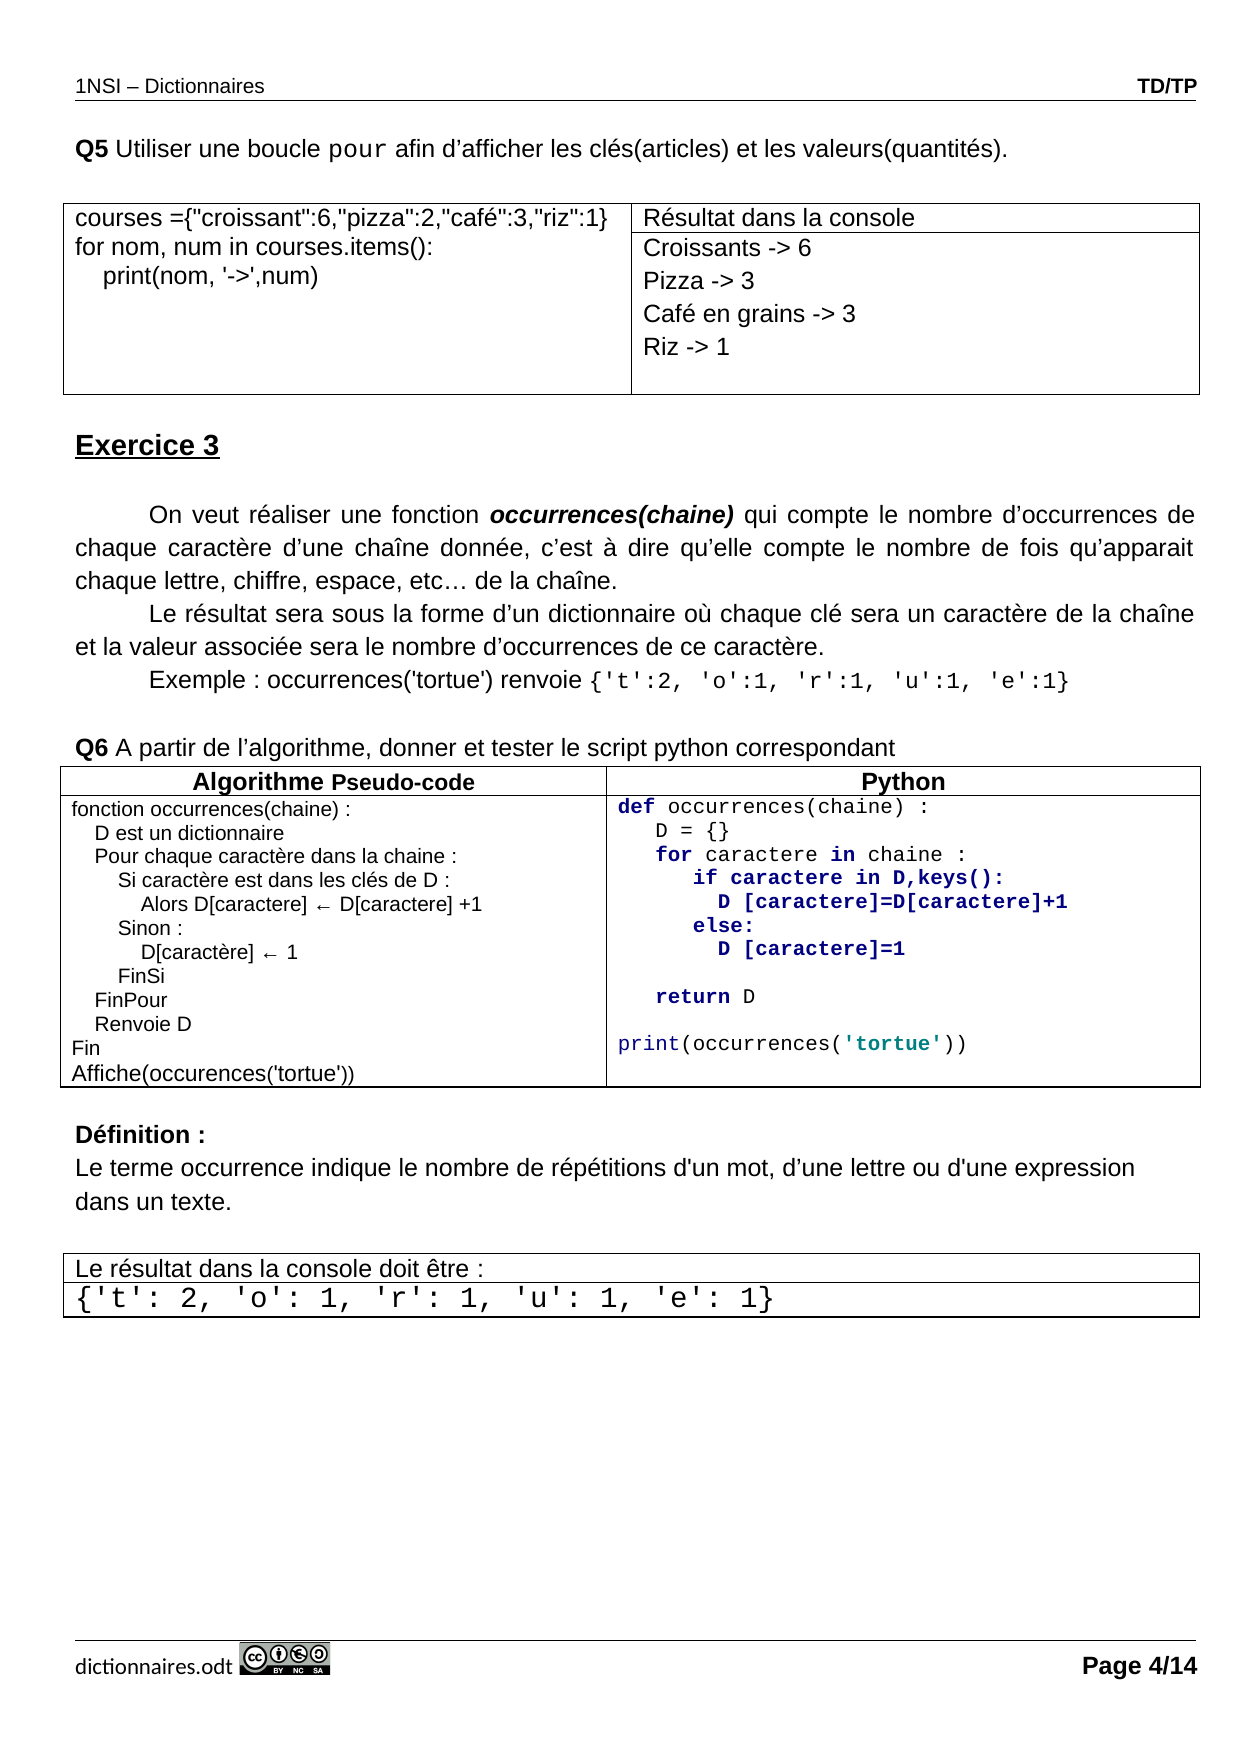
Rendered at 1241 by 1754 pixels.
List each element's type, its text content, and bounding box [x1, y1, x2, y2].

table_header courses ={"croissant":6,"pizza":2,"café":3,"riz":1} for nom, num in courses.items(): print(nom, '->',num) [64, 204, 631, 394]
text Exemple : occurrences('tortue') renvoie {'t':2, 'o':1, 'r':1, 'u':1, 'e':1} [75, 665, 1196, 695]
table_cell {'t': 2, 'o': 1, 'r': 1, 'u': 1, 'e': 1} [64, 1283, 1199, 1316]
table_header Le résultat dans la console doit être : [64, 1254, 1199, 1282]
text Le résultat sera sous la forme d’un dictionnaire où chaque clé sera un caractère de la chaîne et la valeur associée sera le nombre d’occurrences de ce caractère. [75, 599, 1196, 661]
table_header Résultat dans la console [632, 204, 1199, 232]
text Définition : [75, 1120, 1196, 1149]
table_cell Croissants -> 6 Pizza -> 3 Café en grains -> 3 Riz -> 1 [632, 233, 1199, 394]
table_header Python [607, 767, 1200, 795]
picture [239, 1642, 331, 1675]
text On veut réaliser une fonction occurrences(chaine) qui compte le nombre d’occurrences de chaque caractère d’une chaîne donnée, c’est à dire qu’elle compte le nombre de fois qu’apparait chaque lettre, chiffre, espace, etc… de la chaîne. [75, 500, 1196, 594]
table_cell def occurrences(chaine) : D = {} for caractere in chaine : if caractere in D,keys(): D [caractere]=D[caractere]+1 else: D [caractere]=1 return D print(occurrences('tortue')) [607, 796, 1200, 1086]
text Q6 A partir de l’algorithme, donner et tester le script python correspondant [75, 733, 1196, 761]
text Le terme occurrence indique le nombre de répétitions d'un mot, d’une lettre ou d'une expression dans un texte. [75, 1153, 1196, 1215]
text Exercice 3 [75, 428, 1196, 462]
table_cell fonction occurrences(chaine) : D est un dictionnaire Pour chaque caractère dans la chaine : Si caractère est dans les clés de D : Alors D[caractere] ← D[caractere] +1 Sinon : D[caractère] ← 1 FinSi FinPour Renvoie D Fin Affiche(occurences('tortue')) [61, 796, 606, 1086]
table_header Algorithme Pseudo-code [61, 767, 606, 795]
text Q5 Utiliser une boucle pour afin d’afficher les clés(articles) et les valeurs(quantités). [75, 134, 1196, 165]
